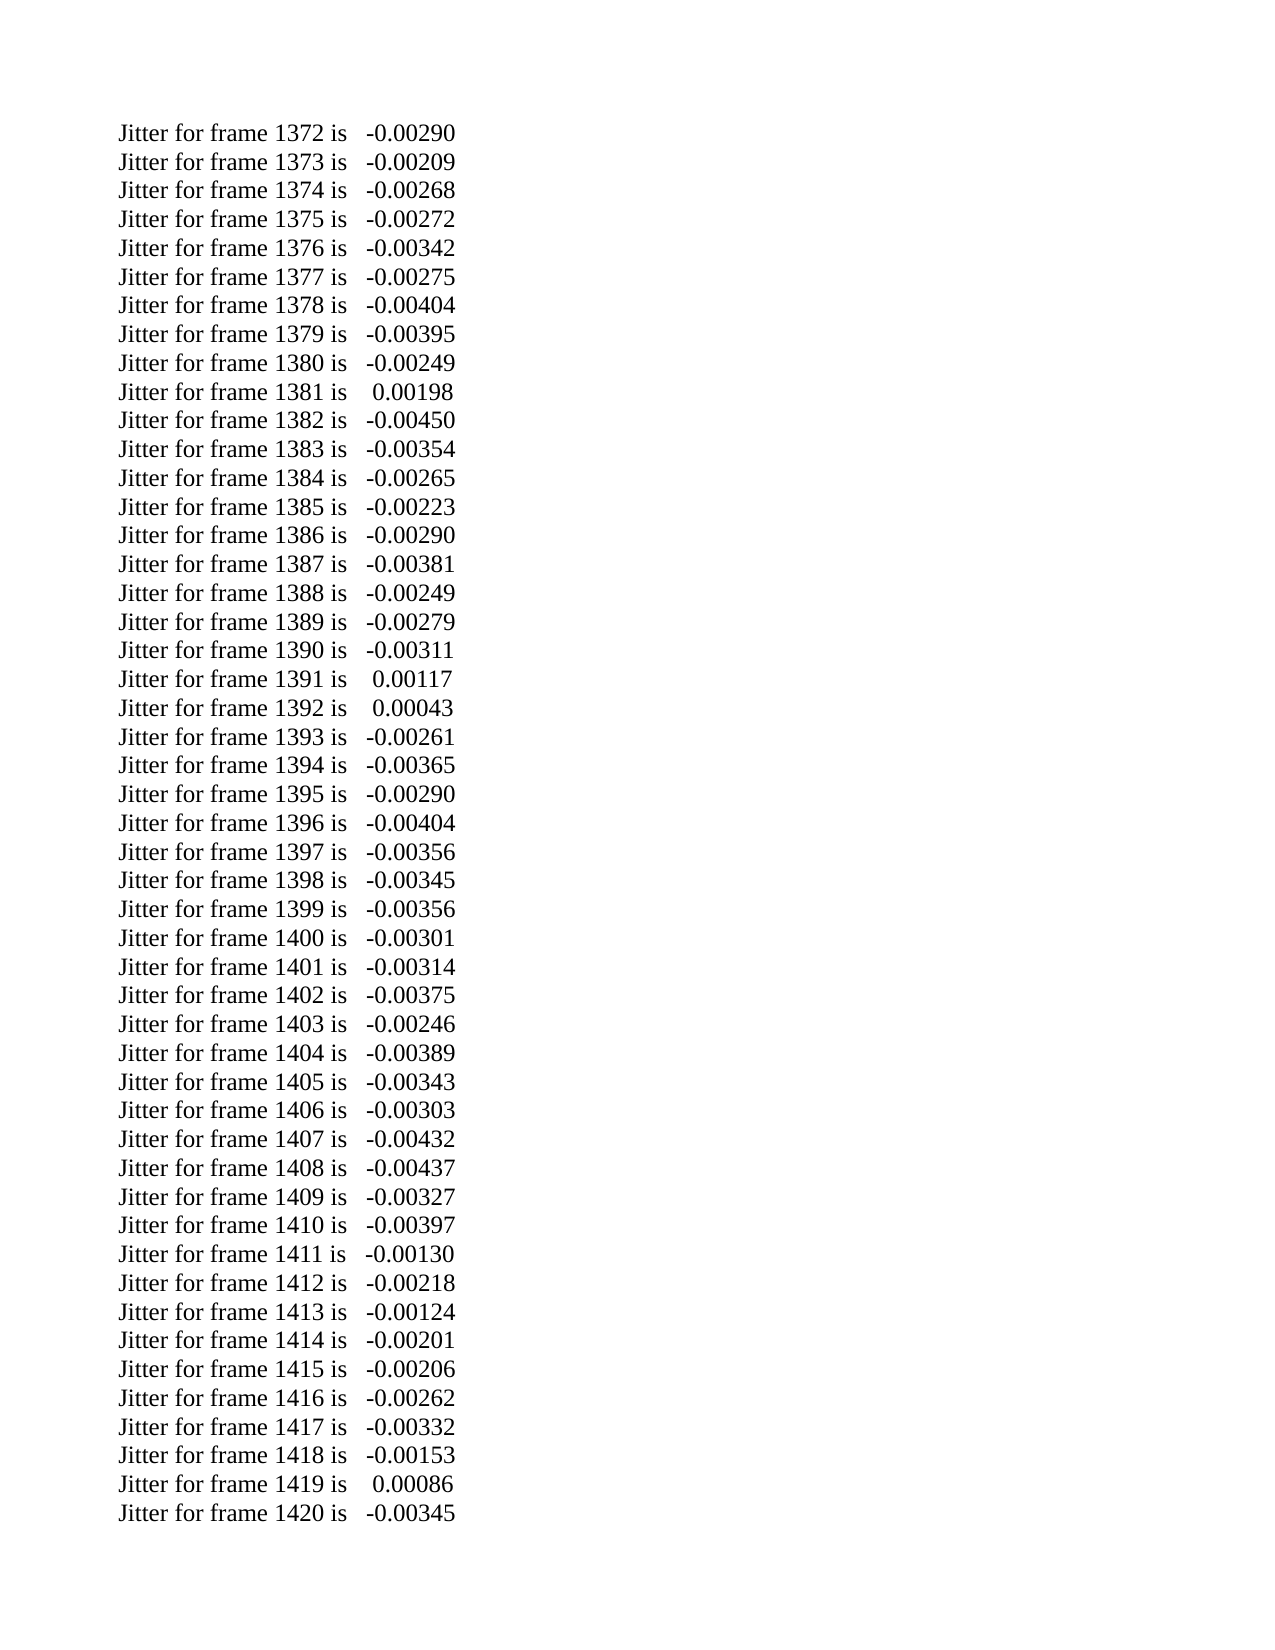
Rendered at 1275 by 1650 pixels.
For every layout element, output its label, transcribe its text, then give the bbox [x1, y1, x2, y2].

text Jitter for frame 1391 is 0.00117 [118, 664, 1157, 693]
text Jitter for frame 1402 is -0.00375 [118, 981, 1157, 1009]
text Jitter for frame 1420 is -0.00345 [118, 1498, 1157, 1527]
text Jitter for frame 1382 is -0.00450 [118, 406, 1157, 434]
text Jitter for frame 1401 is -0.00314 [118, 952, 1157, 981]
text Jitter for frame 1400 is -0.00301 [118, 923, 1157, 952]
text Jitter for frame 1383 is -0.00354 [118, 434, 1157, 463]
text Jitter for frame 1411 is -0.00130 [118, 1239, 1157, 1268]
text Jitter for frame 1394 is -0.00365 [118, 751, 1157, 779]
text Jitter for frame 1399 is -0.00356 [118, 894, 1157, 923]
text Jitter for frame 1389 is -0.00279 [118, 607, 1157, 636]
text Jitter for frame 1407 is -0.00432 [118, 1124, 1157, 1153]
text Jitter for frame 1379 is -0.00395 [118, 319, 1157, 348]
text Jitter for frame 1395 is -0.00290 [118, 779, 1157, 808]
text Jitter for frame 1374 is -0.00268 [118, 176, 1157, 204]
text Jitter for frame 1408 is -0.00437 [118, 1153, 1157, 1182]
text Jitter for frame 1388 is -0.00249 [118, 578, 1157, 607]
text Jitter for frame 1398 is -0.00345 [118, 866, 1157, 894]
text Jitter for frame 1380 is -0.00249 [118, 348, 1157, 377]
text Jitter for frame 1393 is -0.00261 [118, 722, 1157, 751]
text Jitter for frame 1409 is -0.00327 [118, 1182, 1157, 1211]
text Jitter for frame 1386 is -0.00290 [118, 521, 1157, 549]
text Jitter for frame 1397 is -0.00356 [118, 837, 1157, 866]
text Jitter for frame 1376 is -0.00342 [118, 233, 1157, 262]
text Jitter for frame 1372 is -0.00290 [118, 118, 1157, 147]
text Jitter for frame 1403 is -0.00246 [118, 1009, 1157, 1038]
text Jitter for frame 1419 is 0.00086 [118, 1469, 1157, 1498]
text Jitter for frame 1417 is -0.00332 [118, 1412, 1157, 1441]
text Jitter for frame 1377 is -0.00275 [118, 262, 1157, 291]
text Jitter for frame 1373 is -0.00209 [118, 147, 1157, 176]
text Jitter for frame 1404 is -0.00389 [118, 1038, 1157, 1067]
text Jitter for frame 1375 is -0.00272 [118, 204, 1157, 233]
text Jitter for frame 1406 is -0.00303 [118, 1096, 1157, 1124]
text Jitter for frame 1410 is -0.00397 [118, 1211, 1157, 1239]
text Jitter for frame 1392 is 0.00043 [118, 693, 1157, 722]
text Jitter for frame 1416 is -0.00262 [118, 1383, 1157, 1412]
text Jitter for frame 1378 is -0.00404 [118, 291, 1157, 319]
text Jitter for frame 1387 is -0.00381 [118, 549, 1157, 578]
text Jitter for frame 1385 is -0.00223 [118, 492, 1157, 521]
text Jitter for frame 1415 is -0.00206 [118, 1354, 1157, 1383]
text Jitter for frame 1413 is -0.00124 [118, 1297, 1157, 1326]
text Jitter for frame 1390 is -0.00311 [118, 636, 1157, 664]
text Jitter for frame 1384 is -0.00265 [118, 463, 1157, 492]
text Jitter for frame 1418 is -0.00153 [118, 1441, 1157, 1469]
text Jitter for frame 1405 is -0.00343 [118, 1067, 1157, 1096]
text Jitter for frame 1414 is -0.00201 [118, 1326, 1157, 1354]
text Jitter for frame 1396 is -0.00404 [118, 808, 1157, 837]
text Jitter for frame 1412 is -0.00218 [118, 1268, 1157, 1297]
text Jitter for frame 1381 is 0.00198 [118, 377, 1157, 406]
